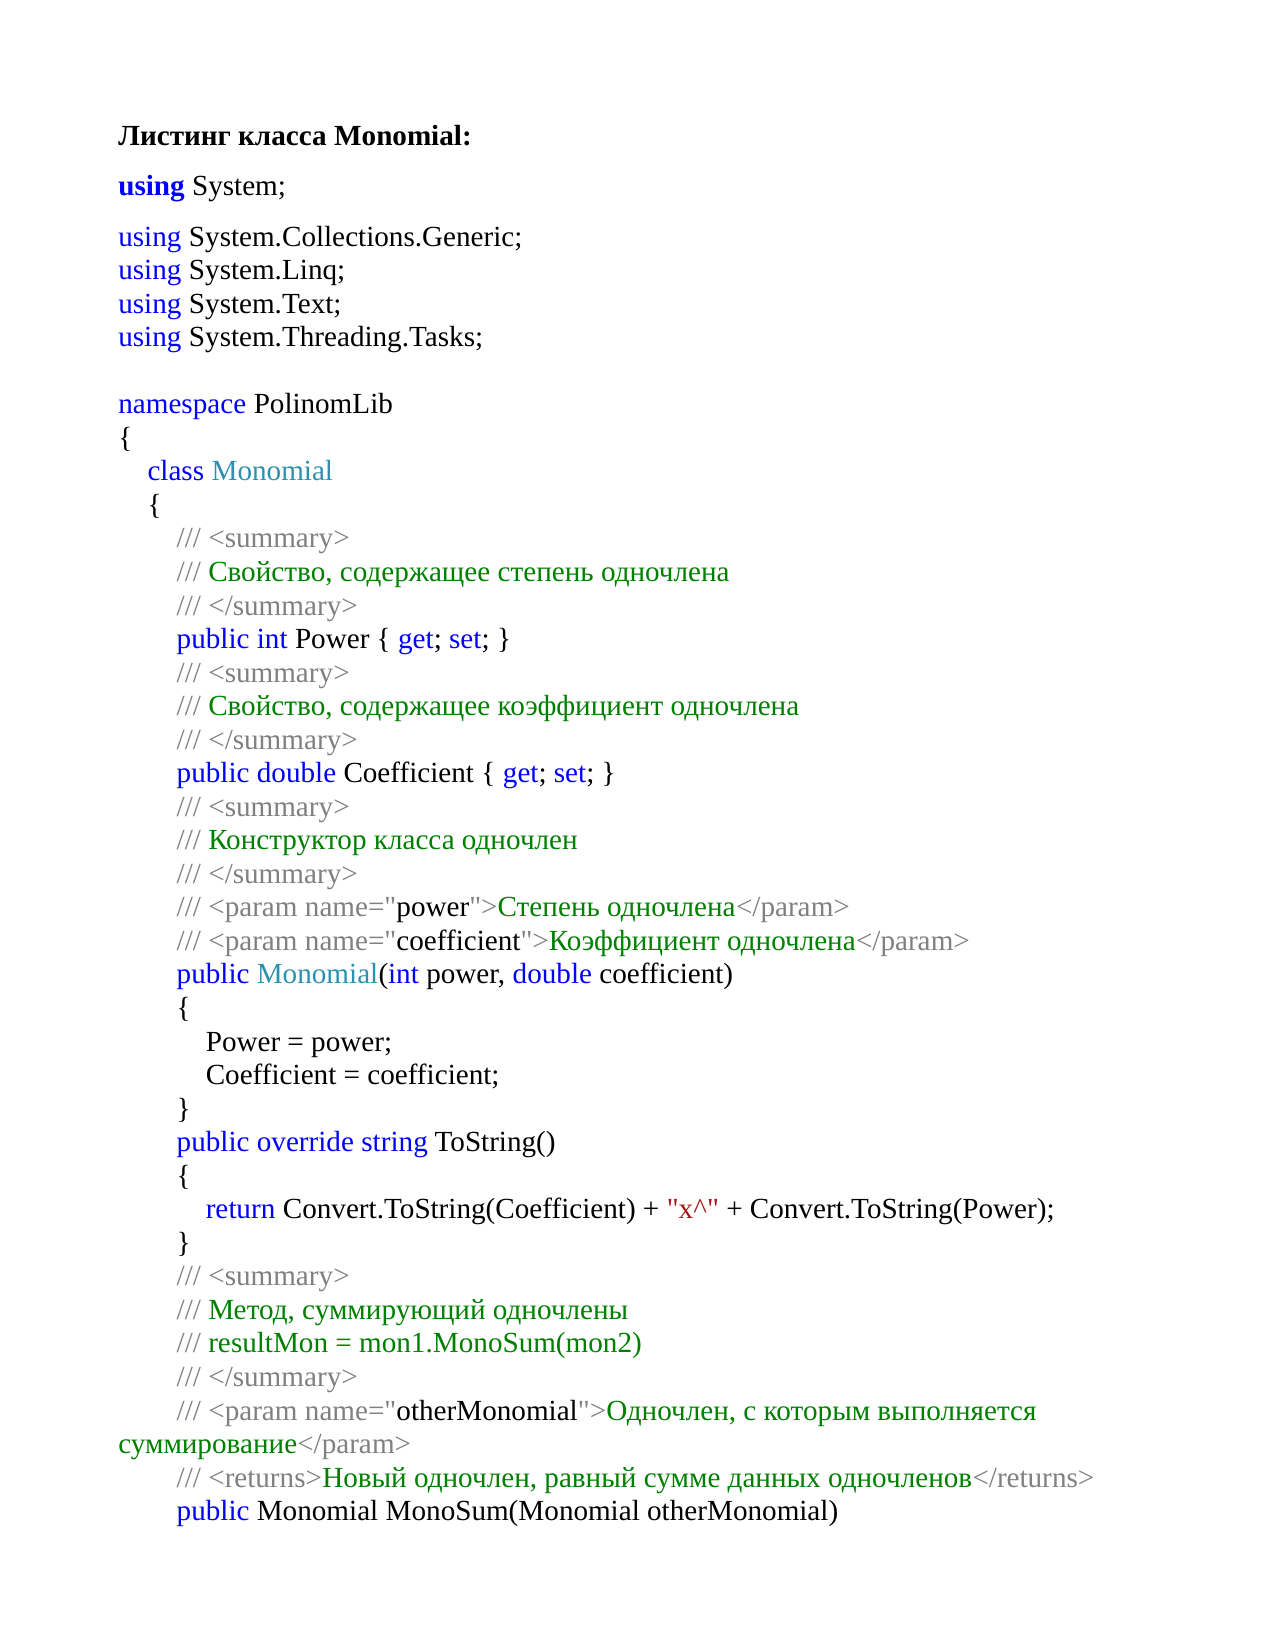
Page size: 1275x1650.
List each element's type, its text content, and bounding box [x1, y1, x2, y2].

text public Monomial MonoSum(Monomial otherMonomial) [118, 1493, 1157, 1527]
text /// </summary> [118, 1359, 1157, 1393]
text /// <summary> [118, 1258, 1157, 1292]
text public double Coefficient { get; set; } [118, 755, 1157, 789]
text { [118, 1158, 1157, 1191]
text } [118, 1091, 1157, 1124]
text using System; [118, 168, 1157, 202]
text /// <param name="coefficient">Коэффициент одночлена</param> [118, 923, 1157, 957]
text /// <returns>Новый одночлен, равный сумме данных одночленов</returns> [118, 1460, 1157, 1493]
text /// resultMon = mon1.MonoSum(mon2) [118, 1326, 1157, 1359]
text public int Power { get; set; } [118, 621, 1157, 655]
text /// Свойство, содержащее коэффициент одночлена [118, 688, 1157, 722]
text return Convert.ToString(Coefficient) + "x^" + Convert.ToString(Power); [118, 1191, 1157, 1225]
text using System.Collections.Generic; [118, 219, 1157, 252]
text /// </summary> [118, 856, 1157, 889]
text /// <summary> [118, 655, 1157, 688]
text Coefficient = coefficient; [118, 1057, 1157, 1091]
text /// Конструктор класса одночлен [118, 822, 1157, 856]
text public override string ToString() [118, 1124, 1157, 1158]
text /// <param name="otherMonomial">Одночлен, с которым выполняется суммирование</param> [118, 1393, 1157, 1460]
text Листинг класса Monomial: [118, 118, 1157, 152]
text class Monomial [118, 453, 1157, 487]
text using System.Threading.Tasks; [118, 319, 1157, 353]
text using System.Text; [118, 286, 1157, 319]
text public Monomial(int power, double coefficient) [118, 957, 1157, 990]
text /// Свойство, содержащее степень одночлена [118, 554, 1157, 588]
text { [118, 487, 1157, 521]
text /// </summary> [118, 722, 1157, 755]
text } [118, 1225, 1157, 1258]
text { [118, 420, 1157, 453]
text /// <summary> [118, 789, 1157, 822]
text namespace PolinomLib [118, 386, 1157, 420]
text Power = power; [118, 1024, 1157, 1057]
text /// <param name="power">Степень одночлена</param> [118, 889, 1157, 923]
text /// Метод, суммирующий одночлены [118, 1292, 1157, 1326]
text /// <summary> [118, 521, 1157, 554]
text /// </summary> [118, 588, 1157, 621]
text { [118, 990, 1157, 1024]
text using System.Linq; [118, 252, 1157, 286]
